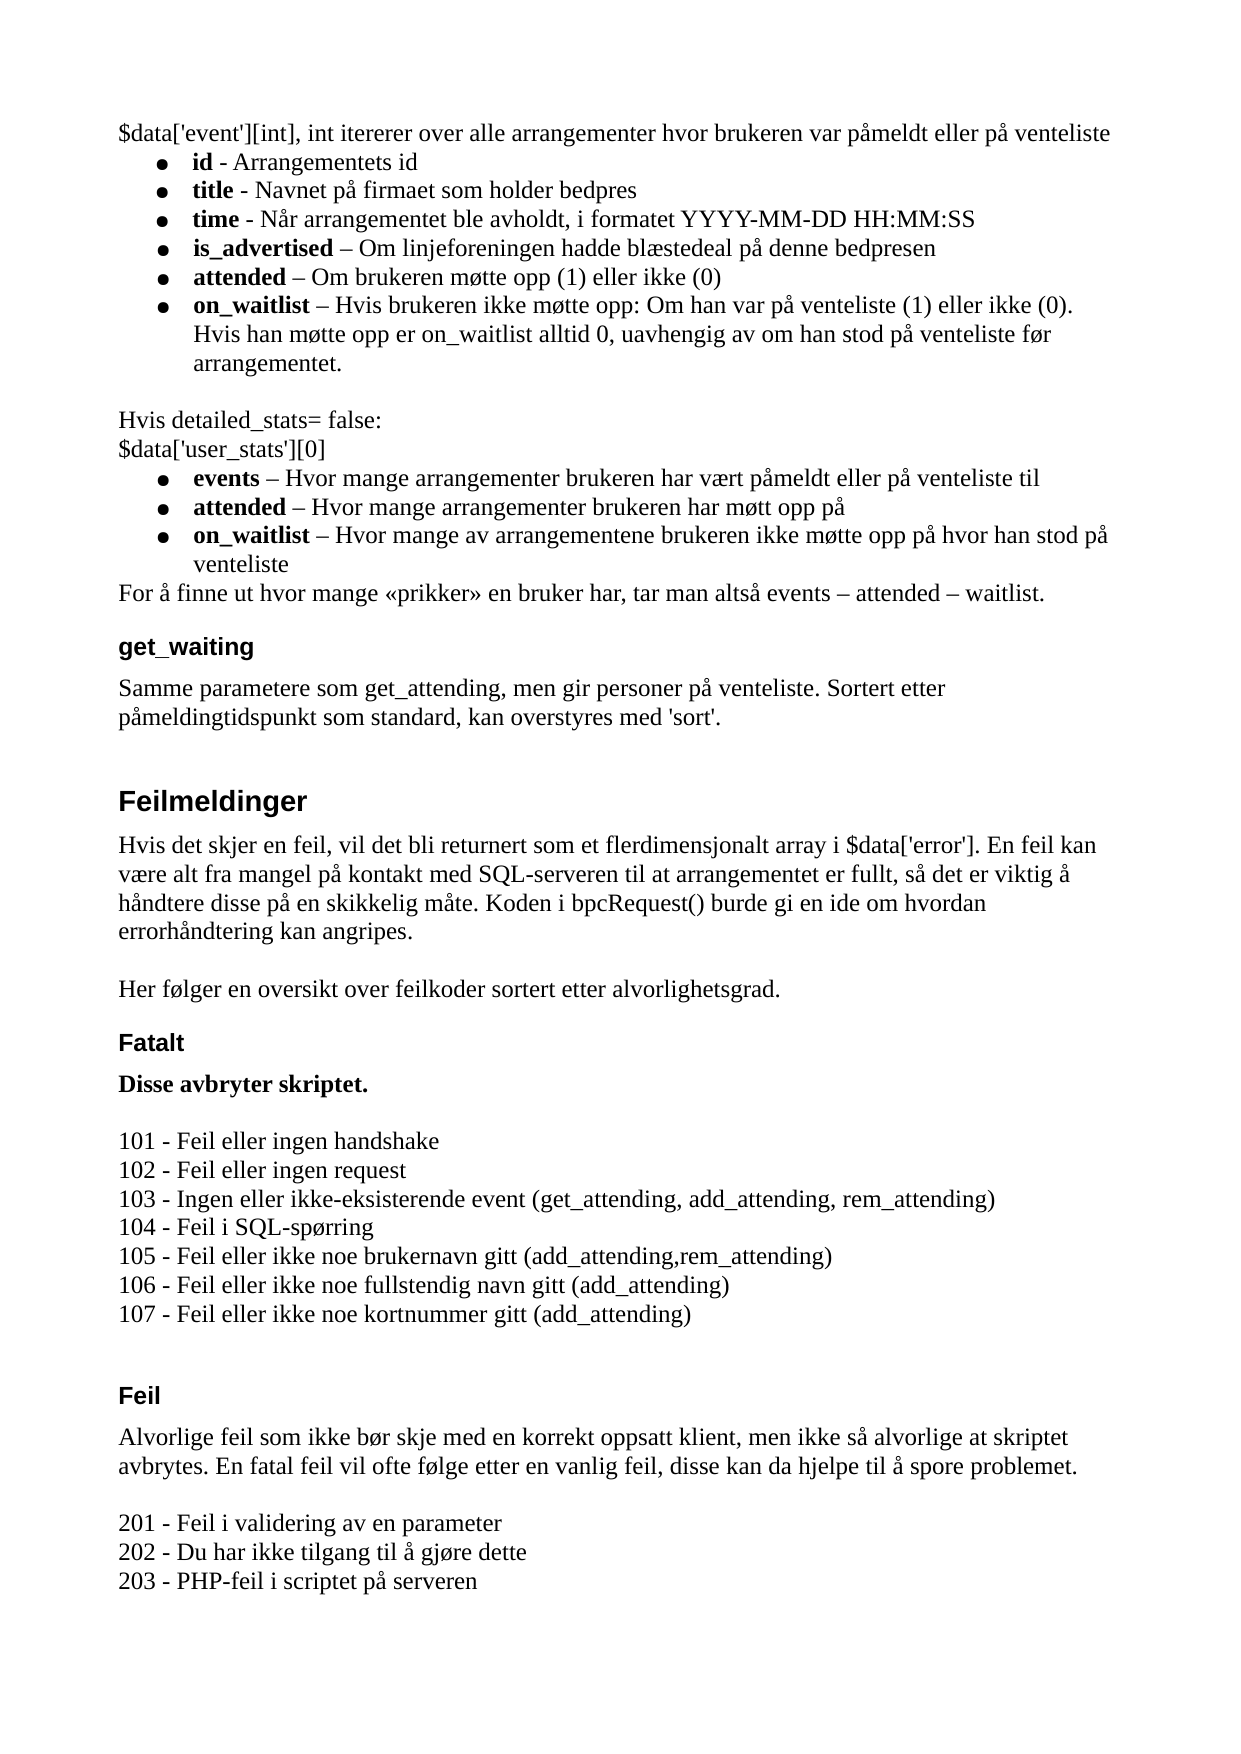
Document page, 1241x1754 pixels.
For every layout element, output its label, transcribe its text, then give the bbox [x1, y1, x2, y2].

subtitle get_waiting [118, 632, 1122, 660]
text 106 - Feil eller ikke noe fullstendig navn gitt (add_attending) [118, 1270, 1122, 1299]
list attended – Hvor mange arrangementer brukeren har møtt opp på [156, 492, 1122, 521]
text 103 - Ingen eller ikke-eksisterende event (get_attending, add_attending, rem_attending) [118, 1184, 1122, 1212]
text 105 - Feil eller ikke noe brukernavn gitt (add_attending,rem_attending) [118, 1241, 1122, 1270]
list title - Navnet på firmaet som holder bedpres [154, 176, 1122, 204]
text 202 - Du har ikke tilgang til å gjøre dette [118, 1537, 1122, 1566]
text 101 - Feil eller ingen handshake [118, 1126, 1122, 1155]
text 201 - Feil i validering av en parameter [118, 1508, 1122, 1537]
subtitle Feil [118, 1381, 1122, 1410]
text 102 - Feil eller ingen request [118, 1155, 1122, 1184]
text 107 - Feil eller ikke noe kortnummer gitt (add_attending) [118, 1299, 1122, 1327]
subtitle Fatalt [118, 1028, 1122, 1056]
list on_waitlist – Hvis brukeren ikke møtte opp: Om han var på venteliste (1) eller ikke (0). Hvis han møtte opp er on_waitlist alltid 0, uavhengig av om han stod på venteliste før arrangementet. [156, 291, 1122, 377]
text For å finne ut hvor mange «prikker» en bruker har, tar man altså events – attended – waitlist. [118, 578, 1122, 607]
text 104 - Feil i SQL-spørring [118, 1212, 1122, 1241]
list attended – Om brukeren møtte opp (1) eller ikke (0) [156, 262, 1122, 291]
list time - Når arrangementet ble avholdt, i formatet YYYY-MM-DD HH:MM:SS [154, 204, 1122, 233]
text $data['event'][int], int itererer over alle arrangementer hvor brukeren var påmeldt eller på venteliste [118, 118, 1122, 147]
list events – Hvor mange arrangementer brukeren har vært påmeldt eller på venteliste til [156, 463, 1122, 492]
text Her følger en oversikt over feilkoder sortert etter alvorlighetsgrad. [118, 974, 1122, 1003]
text Hvis det skjer en feil, vil det bli returnert som et flerdimensjonalt array i $data['error']. En feil kan være alt fra mangel på kontakt med SQL-serveren til at arrangementet er fullt, så det er viktig å håndtere disse på en skikkelig måte. Koden i bpcRequest() burde gi en ide om hvordan errorhåndtering kan angripes. [118, 830, 1122, 945]
subtitle Feilmeldinger [118, 784, 1122, 818]
list id - Arrangementets id [154, 147, 1122, 176]
text Disse avbryter skriptet. [118, 1069, 1122, 1097]
list on_waitlist – Hvor mange av arrangementene brukeren ikke møtte opp på hvor han stod på venteliste [156, 521, 1122, 578]
text Hvis detailed_stats= false: [118, 406, 1122, 434]
list is_advertised – Om linjeforeningen hadde blæstedeal på denne bedpresen [156, 233, 1122, 262]
text 203 - PHP-feil i scriptet på serveren [118, 1566, 1122, 1595]
text $data['user_stats'][0] [118, 434, 1122, 463]
text Alvorlige feil som ikke bør skje med en korrekt oppsatt klient, men ikke så alvorlige at skriptet avbrytes. En fatal feil vil ofte følge etter en vanlig feil, disse kan da hjelpe til å spore problemet. [118, 1422, 1122, 1480]
text Samme parametere som get_attending, men gir personer på venteliste. Sortert etter påmeldingtidspunkt som standard, kan overstyres med 'sort'. [118, 673, 1122, 730]
